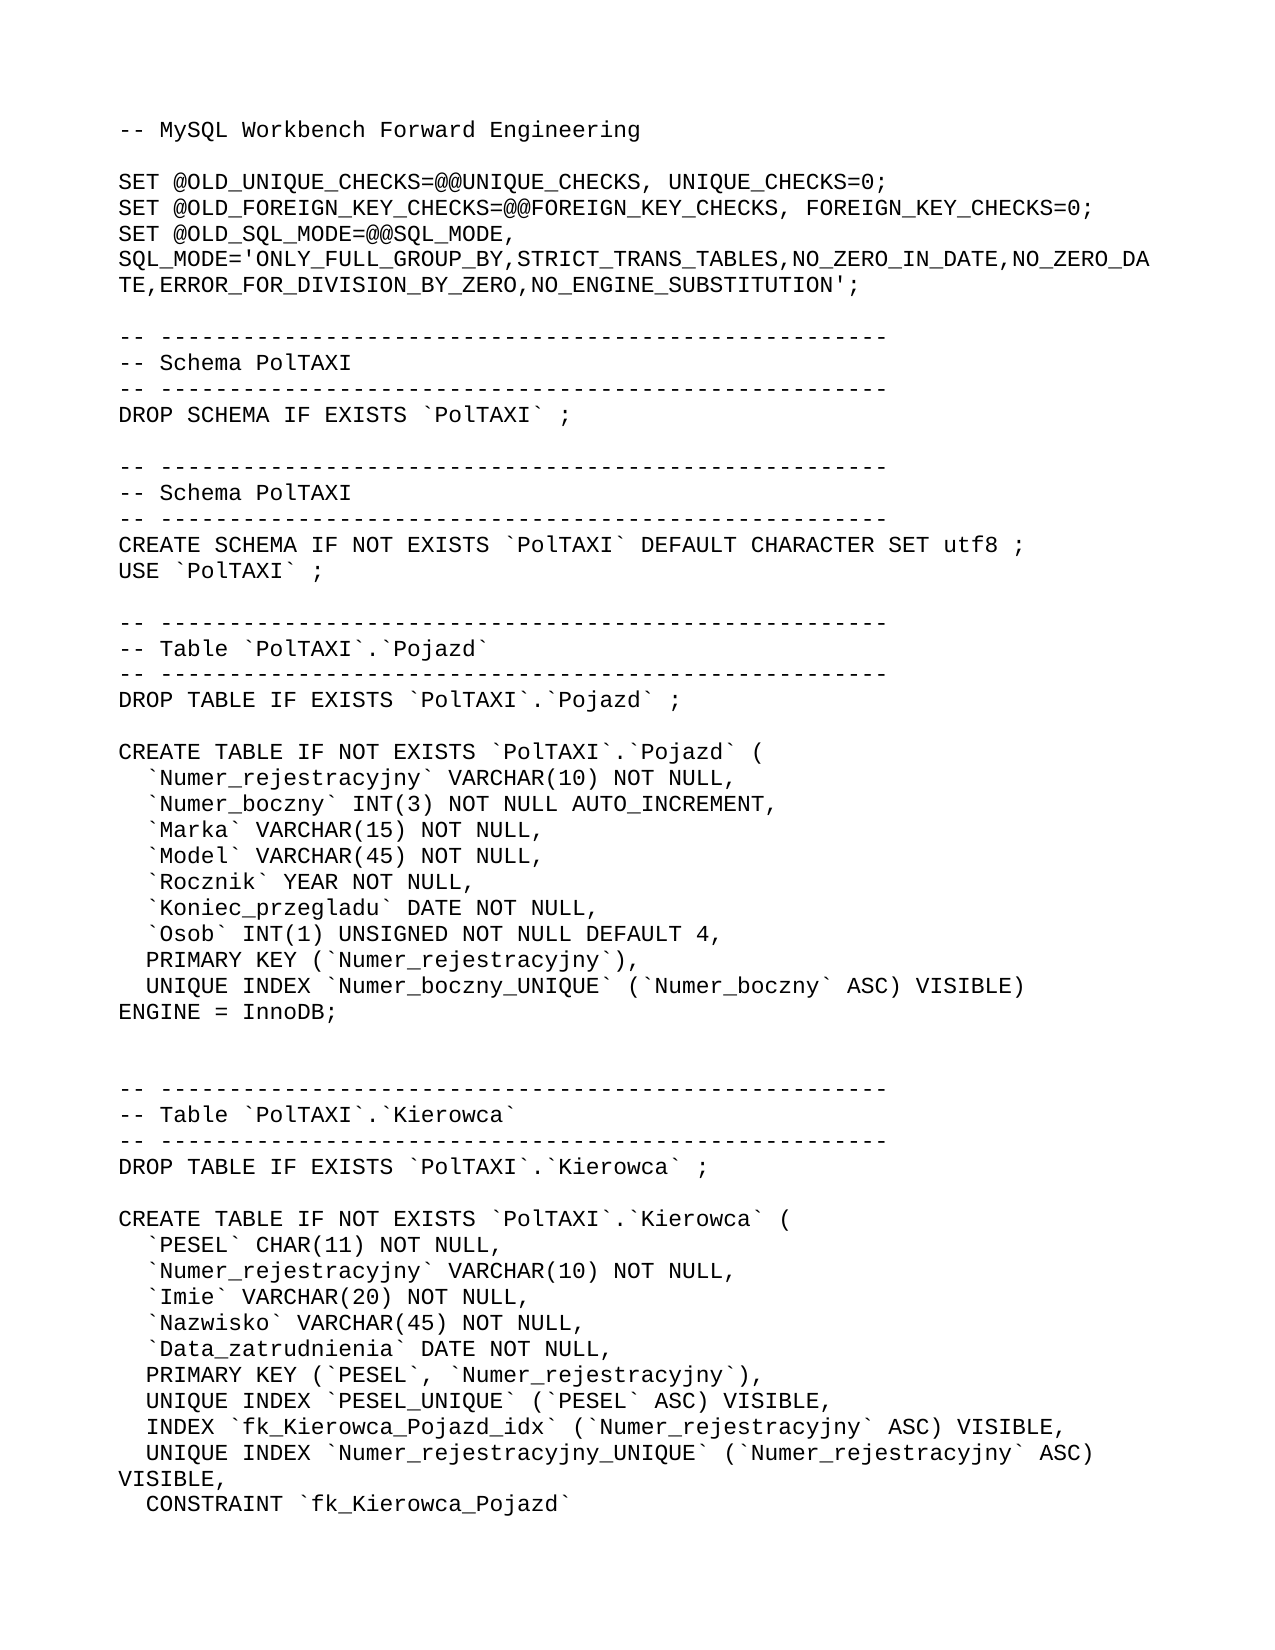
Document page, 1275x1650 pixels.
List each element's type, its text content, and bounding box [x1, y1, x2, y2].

text -- ----------------------------------------------------- [118, 326, 1157, 352]
text -- Table `PolTAXI`.`Pojazd` [118, 637, 1157, 663]
text -- Schema PolTAXI [118, 352, 1157, 377]
text SET @OLD_SQL_MODE=@@SQL_MODE, SQL_MODE='ONLY_FULL_GROUP_BY,STRICT_TRANS_TABLES,NO_ZERO_IN_DATE,NO_ZERO_DATE,ERROR_FOR_DIVISION_BY_ZERO,NO_ENGINE_SUBSTITUTION'; [118, 222, 1157, 300]
text -- ----------------------------------------------------- [118, 1078, 1157, 1104]
text `Osob` INT(1) UNSIGNED NOT NULL DEFAULT 4, [118, 922, 1157, 948]
text -- Table `PolTAXI`.`Kierowca` [118, 1104, 1157, 1130]
text ENGINE = InnoDB; [118, 1000, 1157, 1026]
text -- ----------------------------------------------------- [118, 377, 1157, 403]
text `Nazwisko` VARCHAR(45) NOT NULL, [118, 1311, 1157, 1337]
text `Koniec_przegladu` DATE NOT NULL, [118, 896, 1157, 922]
text -- ----------------------------------------------------- [118, 455, 1157, 481]
text `Rocznik` YEAR NOT NULL, [118, 870, 1157, 896]
text USE `PolTAXI` ; [118, 559, 1157, 585]
text CREATE SCHEMA IF NOT EXISTS `PolTAXI` DEFAULT CHARACTER SET utf8 ; [118, 533, 1157, 559]
text DROP TABLE IF EXISTS `PolTAXI`.`Kierowca` ; [118, 1156, 1157, 1182]
text -- ----------------------------------------------------- [118, 507, 1157, 533]
text -- ----------------------------------------------------- [118, 663, 1157, 689]
text SET @OLD_FOREIGN_KEY_CHECKS=@@FOREIGN_KEY_CHECKS, FOREIGN_KEY_CHECKS=0; [118, 196, 1157, 222]
text -- MySQL Workbench Forward Engineering [118, 118, 1157, 144]
text CONSTRAINT `fk_Kierowca_Pojazd` [118, 1493, 1157, 1519]
text INDEX `fk_Kierowca_Pojazd_idx` (`Numer_rejestracyjny` ASC) VISIBLE, [118, 1415, 1157, 1441]
text `Model` VARCHAR(45) NOT NULL, [118, 844, 1157, 870]
text `Numer_rejestracyjny` VARCHAR(10) NOT NULL, [118, 767, 1157, 792]
text DROP SCHEMA IF EXISTS `PolTAXI` ; [118, 403, 1157, 429]
text UNIQUE INDEX `Numer_boczny_UNIQUE` (`Numer_boczny` ASC) VISIBLE) [118, 974, 1157, 1000]
text `Numer_rejestracyjny` VARCHAR(10) NOT NULL, [118, 1259, 1157, 1285]
text `Marka` VARCHAR(15) NOT NULL, [118, 818, 1157, 844]
text SET @OLD_UNIQUE_CHECKS=@@UNIQUE_CHECKS, UNIQUE_CHECKS=0; [118, 170, 1157, 196]
text -- ----------------------------------------------------- [118, 611, 1157, 637]
text `PESEL` CHAR(11) NOT NULL, [118, 1233, 1157, 1259]
text -- Schema PolTAXI [118, 481, 1157, 507]
text `Numer_boczny` INT(3) NOT NULL AUTO_INCREMENT, [118, 792, 1157, 818]
text `Data_zatrudnienia` DATE NOT NULL, [118, 1337, 1157, 1363]
text CREATE TABLE IF NOT EXISTS `PolTAXI`.`Pojazd` ( [118, 741, 1157, 767]
text PRIMARY KEY (`PESEL`, `Numer_rejestracyjny`), [118, 1363, 1157, 1389]
text CREATE TABLE IF NOT EXISTS `PolTAXI`.`Kierowca` ( [118, 1207, 1157, 1233]
text `Imie` VARCHAR(20) NOT NULL, [118, 1285, 1157, 1311]
text UNIQUE INDEX `PESEL_UNIQUE` (`PESEL` ASC) VISIBLE, [118, 1389, 1157, 1415]
text DROP TABLE IF EXISTS `PolTAXI`.`Pojazd` ; [118, 689, 1157, 715]
text -- ----------------------------------------------------- [118, 1130, 1157, 1156]
text UNIQUE INDEX `Numer_rejestracyjny_UNIQUE` (`Numer_rejestracyjny` ASC) VISIBLE, [118, 1441, 1157, 1493]
text PRIMARY KEY (`Numer_rejestracyjny`), [118, 948, 1157, 974]
